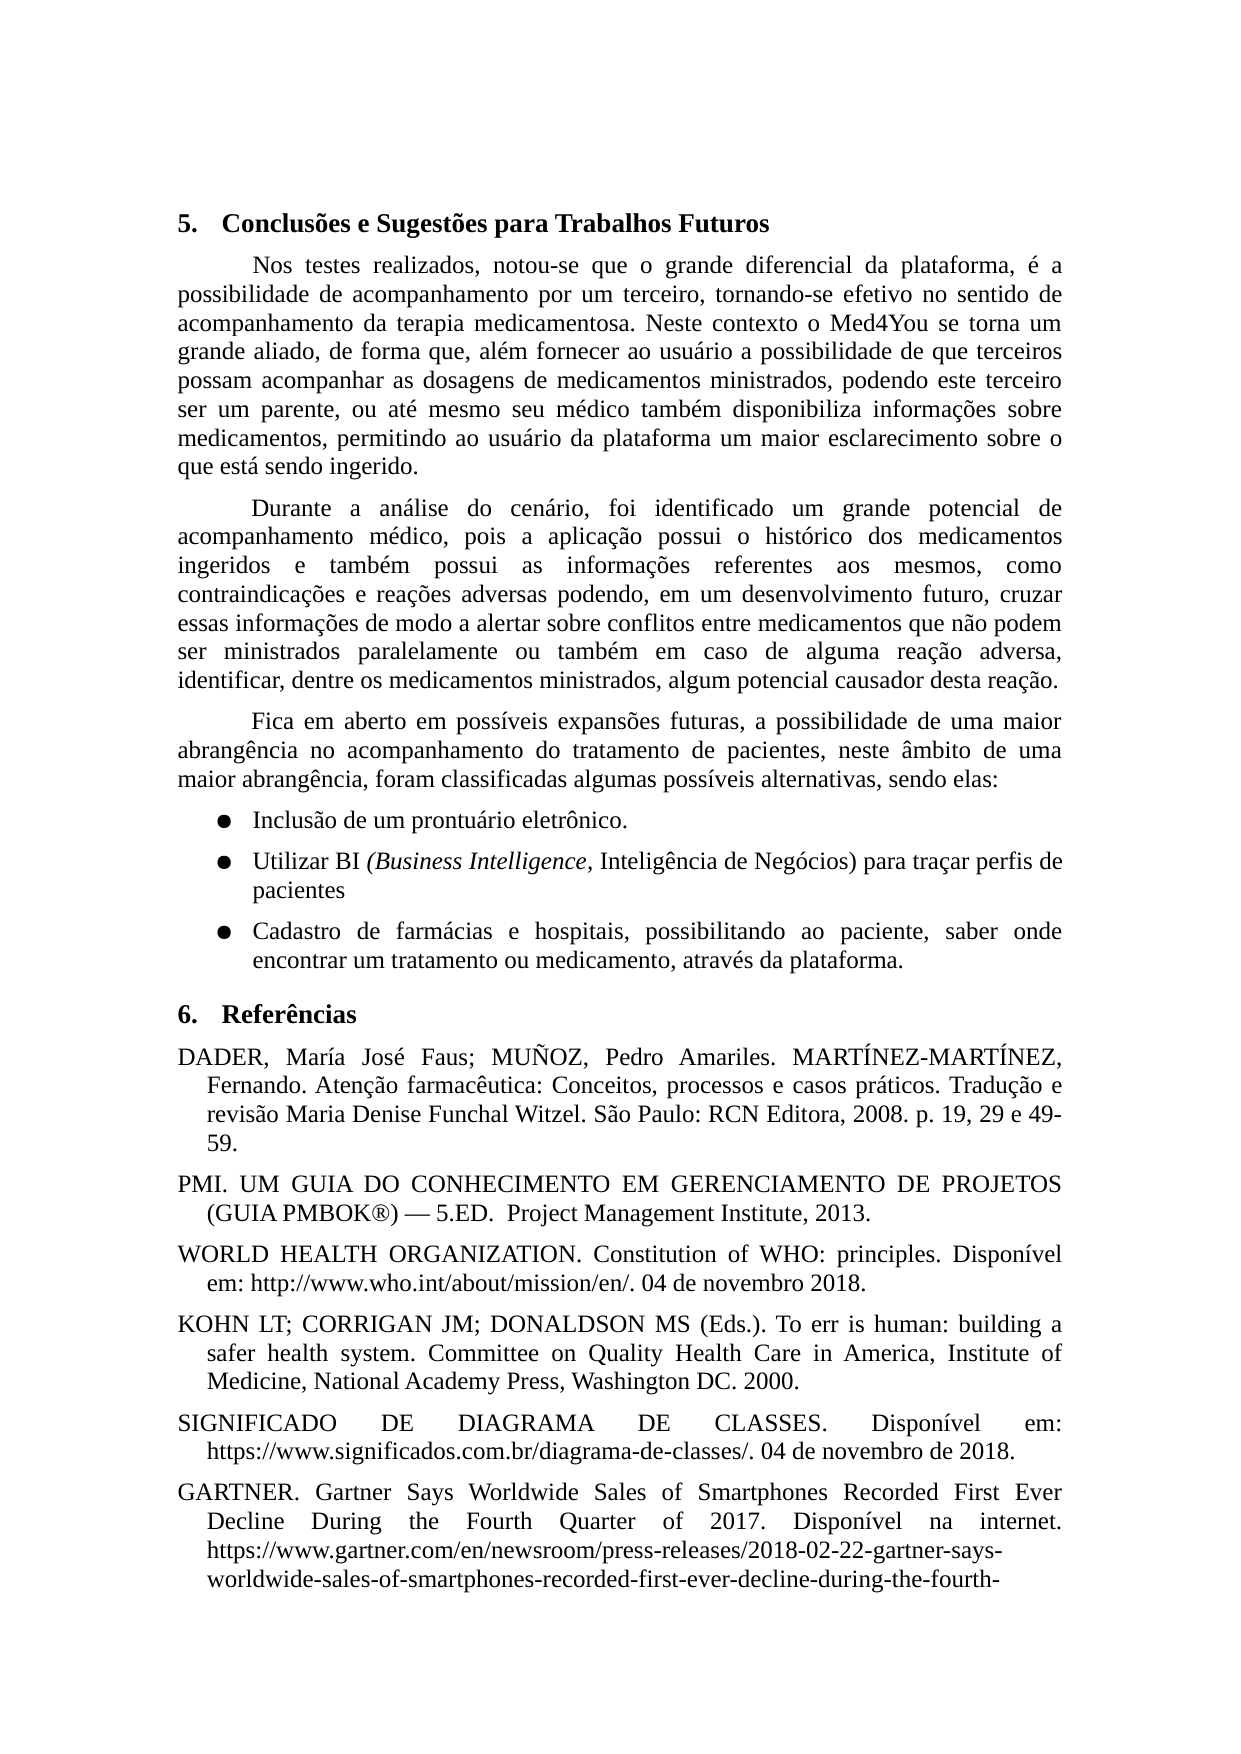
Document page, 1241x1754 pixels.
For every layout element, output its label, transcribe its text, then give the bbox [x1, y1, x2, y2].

text KOHN LT; CORRIGAN JM; DONALDSON MS (Eds.). To err is human: building a safer health system. Committee on Quality Health Care in America, Institute of Medicine, National Academy Press, Washington DC. 2000. [177, 1309, 1063, 1395]
text WORLD HEALTH ORGANIZATION. Constitution of WHO: principles. Disponível em: http://www.who.int/about/mission/en/. 04 de novembro 2018. [177, 1239, 1063, 1297]
text GARTNER. Gartner Says Worldwide Sales of Smartphones Recorded First Ever Decline During the Fourth Quarter of 2017. Disponível na internet. https://www.gartner.com/en/newsroom/press-releases/2018-02-22-gartner-says-worldwide-sales-of-smartphones-recorded-first-ever-decline-during-the-fourth- [177, 1477, 1063, 1592]
text Fica em aberto em possíveis expansões futuras, a possibilidade de uma maior abrangência no acompanhamento do tratamento de pacientes, neste âmbito de uma maior abrangência, foram classificadas algumas possíveis alternativas, sendo elas: [177, 706, 1063, 792]
text Durante a análise do cenário, foi identificado um grande potencial de acompanhamento médico, pois a aplicação possui o histórico dos medicamentos ingeridos e também possui as informações referentes aos mesmos, como contraindicações e reações adversas podendo, em um desenvolvimento futuro, cruzar essas informações de modo a alertar sobre conflitos entre medicamentos que não podem ser ministrados paralelamente ou também em caso de alguma reação adversa, identificar, dentre os medicamentos ministrados, algum potencial causador desta reação. [177, 493, 1063, 694]
list Utilizar BI (Business Intelligence, Inteligência de Negócios) para traçar perfis de pacientes [215, 846, 1063, 903]
text DADER, María José Faus; MUÑOZ, Pedro Amariles. MARTÍNEZ-MARTÍNEZ, Fernando. Atenção farmacêutica: Conceitos, processos e casos práticos. Tradução e revisão Maria Denise Funchal Witzel. São Paulo: RCN Editora, 2008. p. 19, 29 e 49-59. [177, 1042, 1063, 1157]
text Nos testes realizados, notou-se que o grande diferencial da plataforma, é a possibilidade de acompanhamento por um terceiro, tornando-se efetivo no sentido de acompanhamento da terapia medicamentosa. Neste contexto o Med4You se torna um grande aliado, de forma que, além fornecer ao usuário a possibilidade de que terceiros possam acompanhar as dosagens de medicamentos ministrados, podendo este terceiro ser um parente, ou até mesmo seu médico também disponibiliza informações sobre medicamentos, permitindo ao usuário da plataforma um maior esclarecimento sobre o que está sendo ingerido. [177, 250, 1063, 480]
title Referências [177, 998, 1063, 1029]
list Inclusão de um prontuário eletrônico. [215, 805, 1063, 834]
title Conclusões e Sugestões para Trabalhos Futuros [177, 207, 1063, 238]
list Cadastro de farmácias e hospitais, possibilitando ao paciente, saber onde encontrar um tratamento ou medicamento, através da plataforma. [215, 916, 1063, 973]
text SIGNIFICADO DE DIAGRAMA DE CLASSES. Disponível em: https://www.significados.com.br/diagrama-de-classes/. 04 de novembro de 2018. [177, 1408, 1063, 1465]
text PMI. UM GUIA DO CONHECIMENTO EM GERENCIAMENTO DE PROJETOS (GUIA PMBOK®) — 5.ED. Project Management Institute, 2013. [177, 1169, 1063, 1227]
